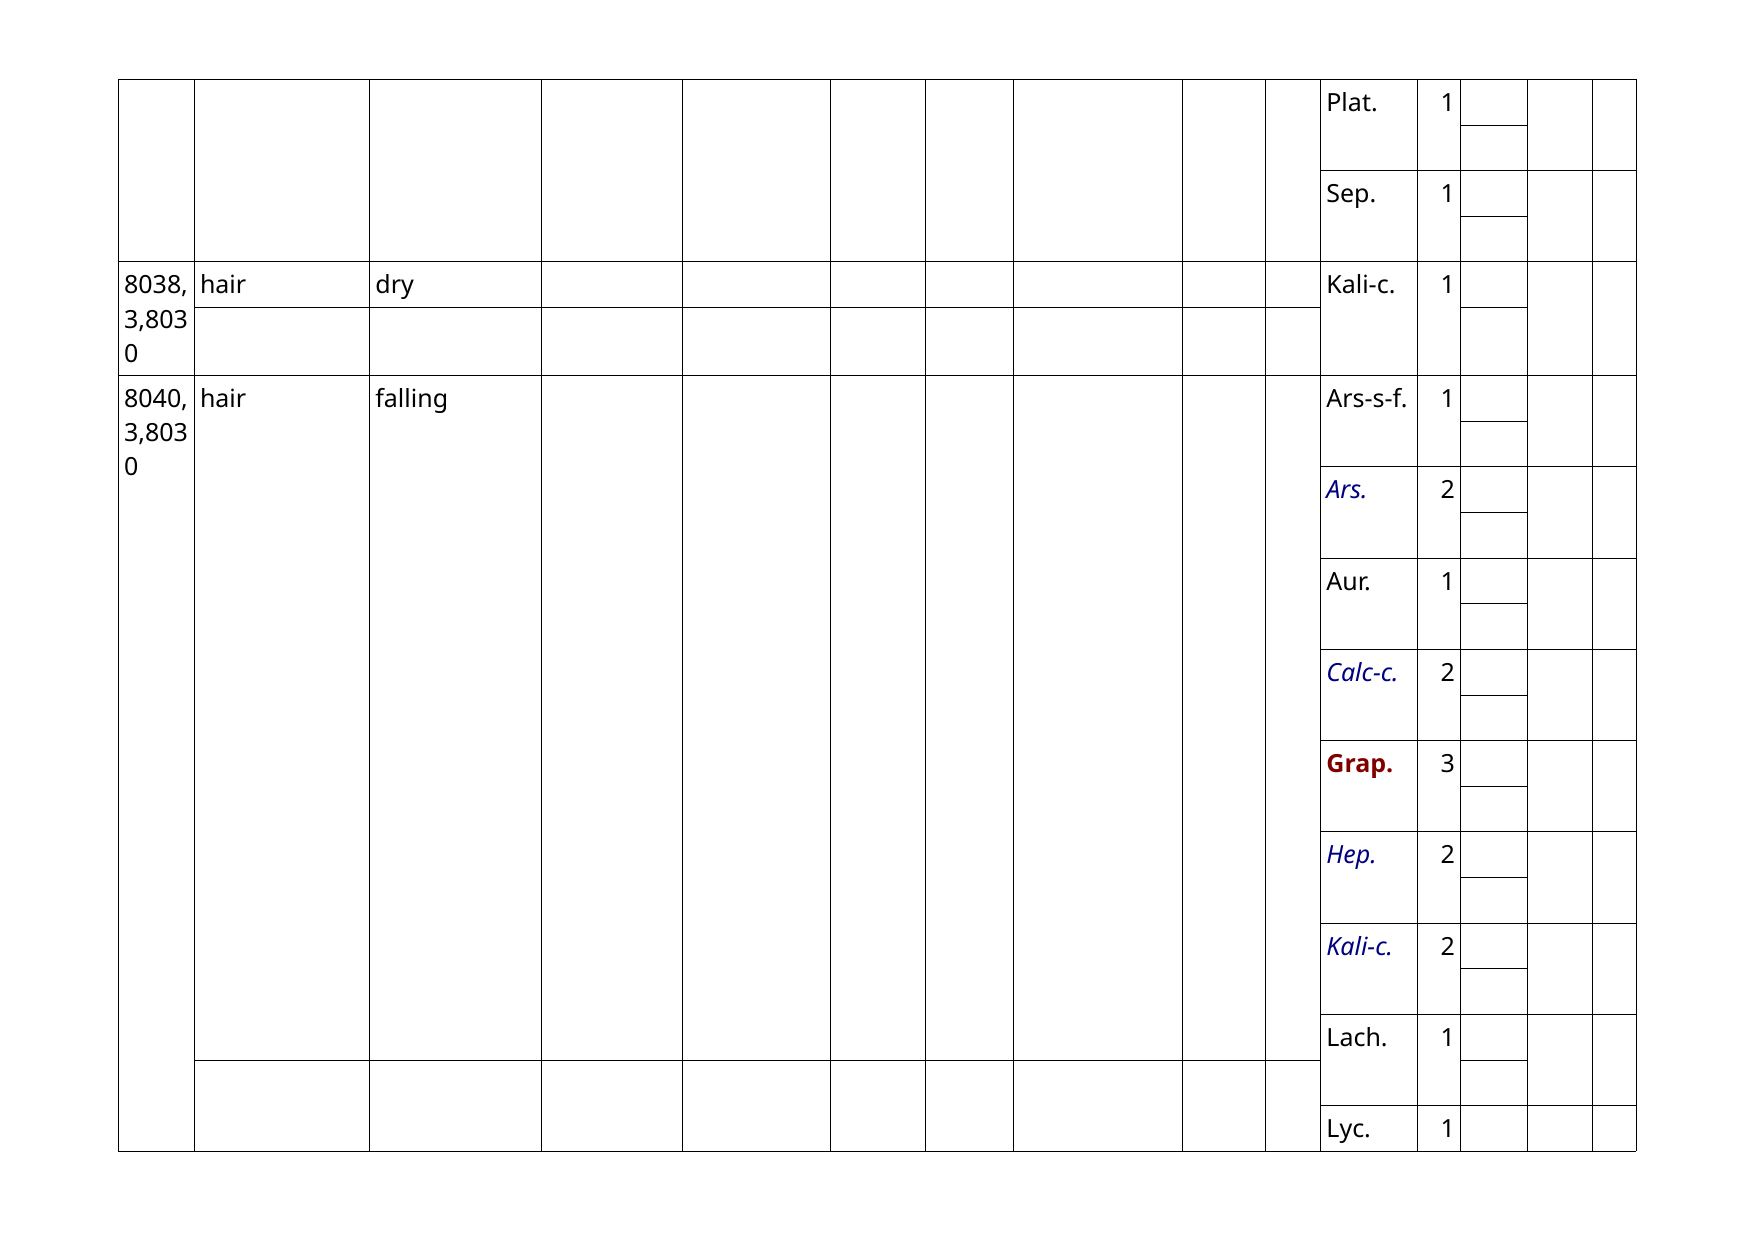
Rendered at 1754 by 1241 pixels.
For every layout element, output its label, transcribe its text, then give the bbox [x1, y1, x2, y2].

table_cell [1528, 741, 1592, 831]
table_cell [1528, 650, 1592, 740]
table_cell [1593, 832, 1636, 923]
table_cell [1528, 467, 1592, 558]
table_cell [1183, 80, 1265, 261]
table_cell [1461, 513, 1527, 558]
table_cell 1 [1418, 1015, 1460, 1105]
table_cell [370, 80, 541, 261]
table_cell Lyc. [1321, 1106, 1417, 1151]
table_cell [926, 376, 1013, 1059]
table_cell Aur. [1321, 559, 1417, 649]
table_cell [1461, 1061, 1527, 1105]
table_cell Hep. [1321, 832, 1417, 923]
table_cell [1461, 924, 1527, 968]
table_cell [1461, 1015, 1527, 1059]
table_cell [1593, 650, 1636, 740]
table_cell [926, 262, 1013, 307]
table_cell [1014, 262, 1182, 307]
table_cell 8038,3,8030 [119, 262, 194, 375]
table_cell [1461, 1106, 1527, 1151]
table_cell 8040,3,8030 [119, 376, 194, 1151]
table_cell [195, 80, 369, 261]
table_cell [1461, 217, 1527, 261]
table_cell [542, 262, 682, 307]
table_cell [1593, 262, 1636, 375]
table_cell falling [370, 376, 541, 1059]
table_cell [370, 1061, 541, 1151]
table_cell Ars. [1321, 467, 1417, 558]
table_cell [683, 308, 830, 375]
table_cell [1183, 262, 1265, 307]
table_cell [831, 262, 925, 307]
table_cell [1183, 1061, 1265, 1151]
table_cell [1593, 741, 1636, 831]
table_cell [1461, 787, 1527, 831]
table_cell [1461, 171, 1527, 216]
table_cell 1 [1418, 376, 1460, 466]
table_cell [1461, 650, 1527, 694]
table_cell [195, 308, 369, 375]
table_cell Kali-c. [1321, 262, 1417, 375]
table_cell [542, 80, 682, 261]
table_cell [1461, 308, 1527, 375]
table_cell 1 [1418, 80, 1460, 170]
table_cell [1014, 376, 1182, 1059]
table_cell [1528, 80, 1592, 170]
table_cell [119, 80, 194, 261]
table_cell [1461, 969, 1527, 1014]
table_cell [831, 1061, 925, 1151]
table_cell Sep. [1321, 171, 1417, 261]
table_cell [1461, 604, 1527, 649]
table_cell 2 [1418, 467, 1460, 558]
table_cell [683, 1061, 830, 1151]
table_cell [1461, 696, 1527, 740]
table_cell hair [195, 376, 369, 1059]
table_cell [1593, 1106, 1636, 1151]
table_cell [1528, 262, 1592, 375]
table_cell [831, 308, 925, 375]
table_cell [1461, 422, 1527, 466]
table_cell [1528, 376, 1592, 466]
table_cell [1461, 559, 1527, 603]
table_cell [926, 80, 1013, 261]
table_cell [1528, 171, 1592, 261]
table_cell [926, 308, 1013, 375]
table_cell 1 [1418, 262, 1460, 375]
table_cell [1593, 171, 1636, 261]
table_cell [1183, 376, 1265, 1059]
table_cell Ars-s-f. [1321, 376, 1417, 466]
table_cell 1 [1418, 1106, 1460, 1151]
table_cell [1266, 376, 1320, 1059]
table_cell Kali-c. [1321, 924, 1417, 1014]
table_cell [1461, 126, 1527, 170]
table_cell [926, 1061, 1013, 1151]
table_cell [1528, 1015, 1592, 1105]
table_cell [1461, 262, 1527, 307]
table_cell hair [195, 262, 369, 307]
table_cell [1461, 376, 1527, 421]
table_cell Grap. [1321, 741, 1417, 831]
table_cell [831, 376, 925, 1059]
table_cell [1461, 832, 1527, 877]
table_cell [1014, 308, 1182, 375]
table_cell [1461, 467, 1527, 512]
table_cell Plat. [1321, 80, 1417, 170]
table_cell [1528, 559, 1592, 649]
table_cell [1528, 1106, 1592, 1151]
table_cell 2 [1418, 650, 1460, 740]
table_cell [1266, 262, 1320, 307]
table_cell [1461, 80, 1527, 124]
table_cell [542, 1061, 682, 1151]
table_cell [1014, 80, 1182, 261]
table_cell [1528, 924, 1592, 1014]
table_cell [1593, 467, 1636, 558]
table_cell [1014, 1061, 1182, 1151]
table_cell Calc-c. [1321, 650, 1417, 740]
table_cell [683, 262, 830, 307]
table_cell dry [370, 262, 541, 307]
table_cell [683, 80, 830, 261]
table_cell [1461, 878, 1527, 923]
table_cell [1266, 308, 1320, 375]
table_cell [1593, 559, 1636, 649]
table_cell [1593, 376, 1636, 466]
table_cell [1528, 832, 1592, 923]
table_cell 3 [1418, 741, 1460, 831]
table_cell [1461, 741, 1527, 786]
table_cell Lach. [1321, 1015, 1417, 1105]
table_cell [542, 376, 682, 1059]
table_cell [1266, 1061, 1320, 1151]
table_cell 2 [1418, 832, 1460, 923]
table_cell [370, 308, 541, 375]
table_cell [683, 376, 830, 1059]
table_cell 2 [1418, 924, 1460, 1014]
table_cell [1593, 1015, 1636, 1105]
table_cell [831, 80, 925, 261]
table_cell [542, 308, 682, 375]
table_cell [1266, 80, 1320, 261]
table_cell 1 [1418, 559, 1460, 649]
table_cell [195, 1061, 369, 1151]
table_cell [1593, 80, 1636, 170]
table_cell [1593, 924, 1636, 1014]
table_cell 1 [1418, 171, 1460, 261]
table_cell [1183, 308, 1265, 375]
